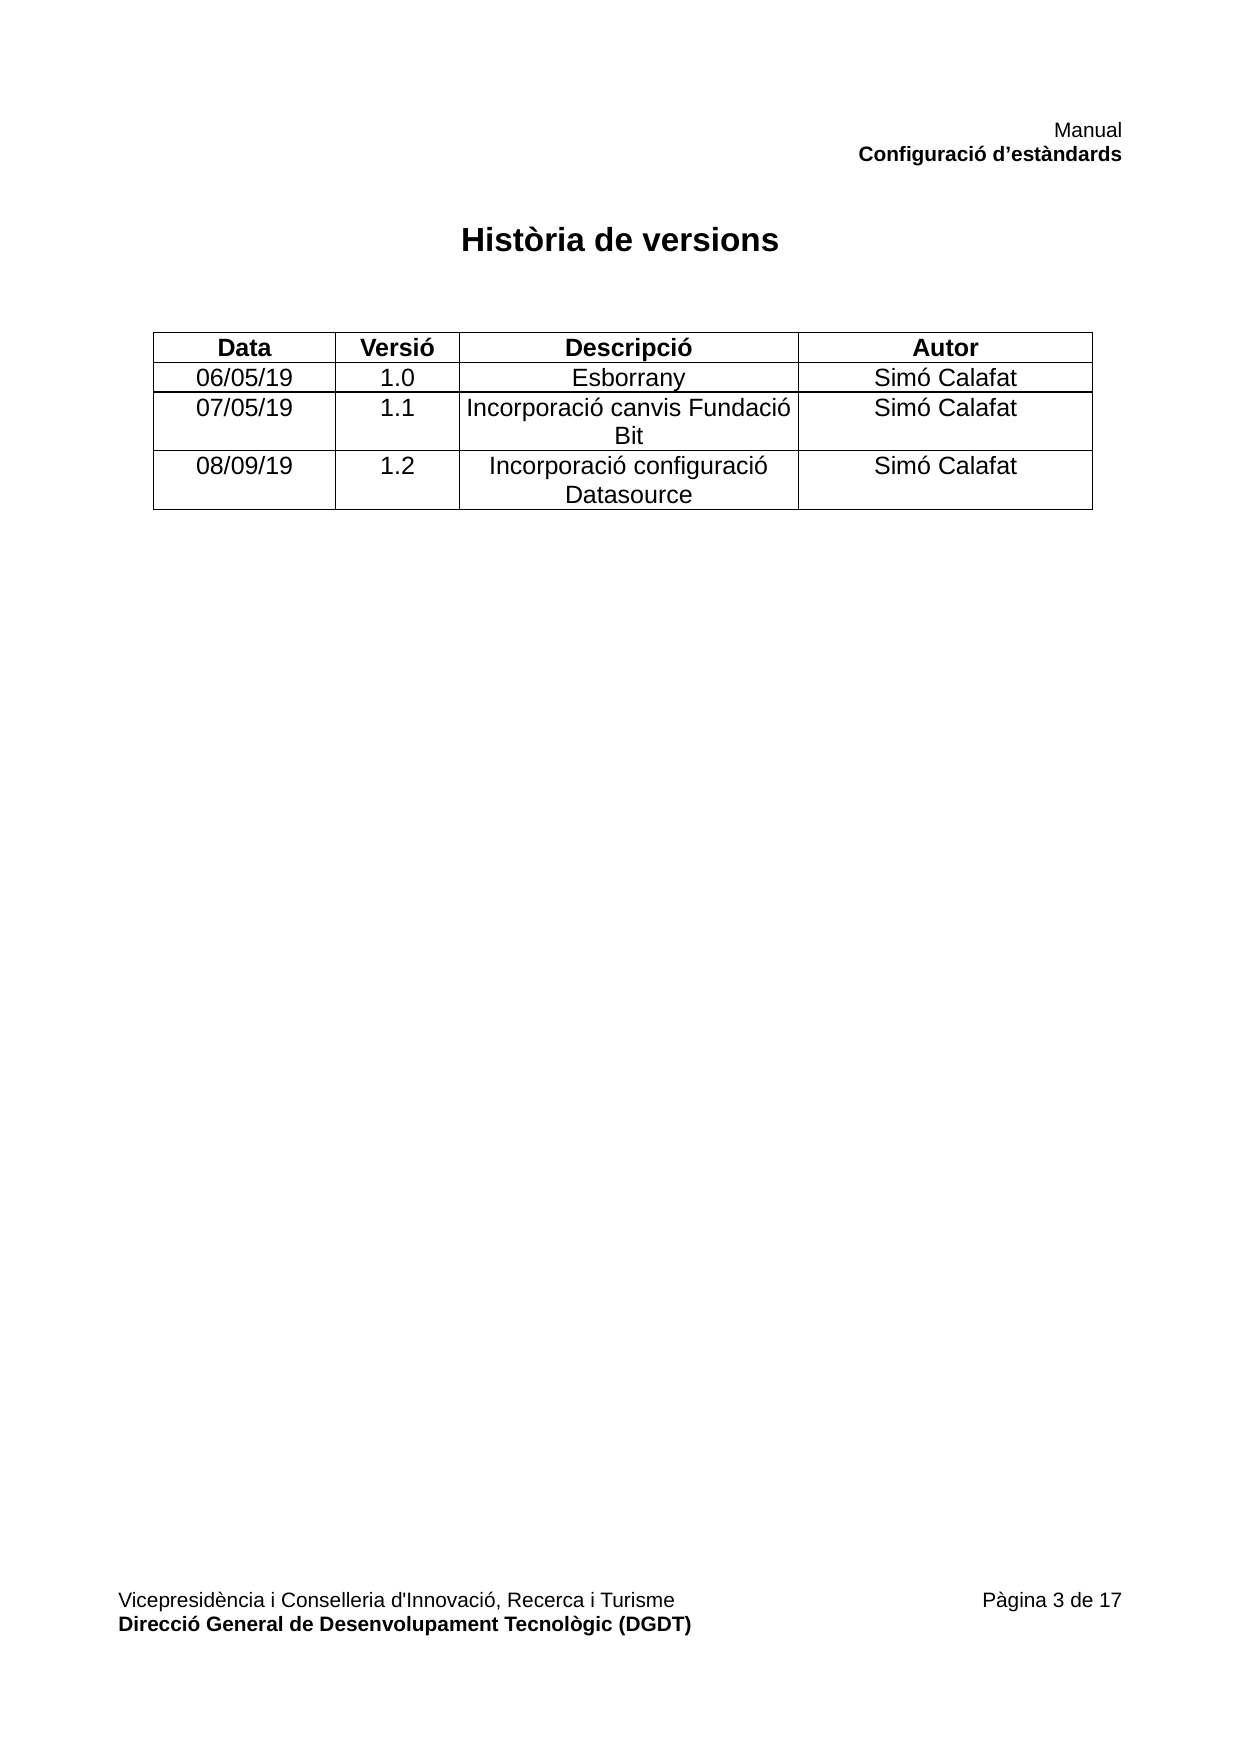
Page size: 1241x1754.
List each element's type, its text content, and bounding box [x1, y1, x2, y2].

table_cell 1.1 [336, 393, 459, 450]
table_cell Incorporació configuració Datasource [460, 451, 798, 508]
table_cell 1.2 [336, 451, 459, 508]
table_header Descripció [460, 333, 798, 362]
table_cell Simó Calafat [799, 363, 1092, 391]
table_cell 1.0 [336, 363, 459, 391]
table_header Autor [799, 333, 1092, 362]
table_header Data [154, 333, 335, 362]
subtitle Història de versions [118, 221, 1122, 259]
table_header Versió [336, 333, 459, 362]
table_cell 05/06/19 [154, 363, 335, 391]
table_cell 05/07/19 [154, 393, 335, 450]
table_cell 09/08/19 [154, 451, 335, 508]
table_cell Simó Calafat [799, 451, 1092, 508]
table_cell Incorporació canvis Fundació Bit [460, 393, 798, 450]
table_cell Esborrany [460, 363, 798, 391]
table_cell Simó Calafat [799, 393, 1092, 450]
